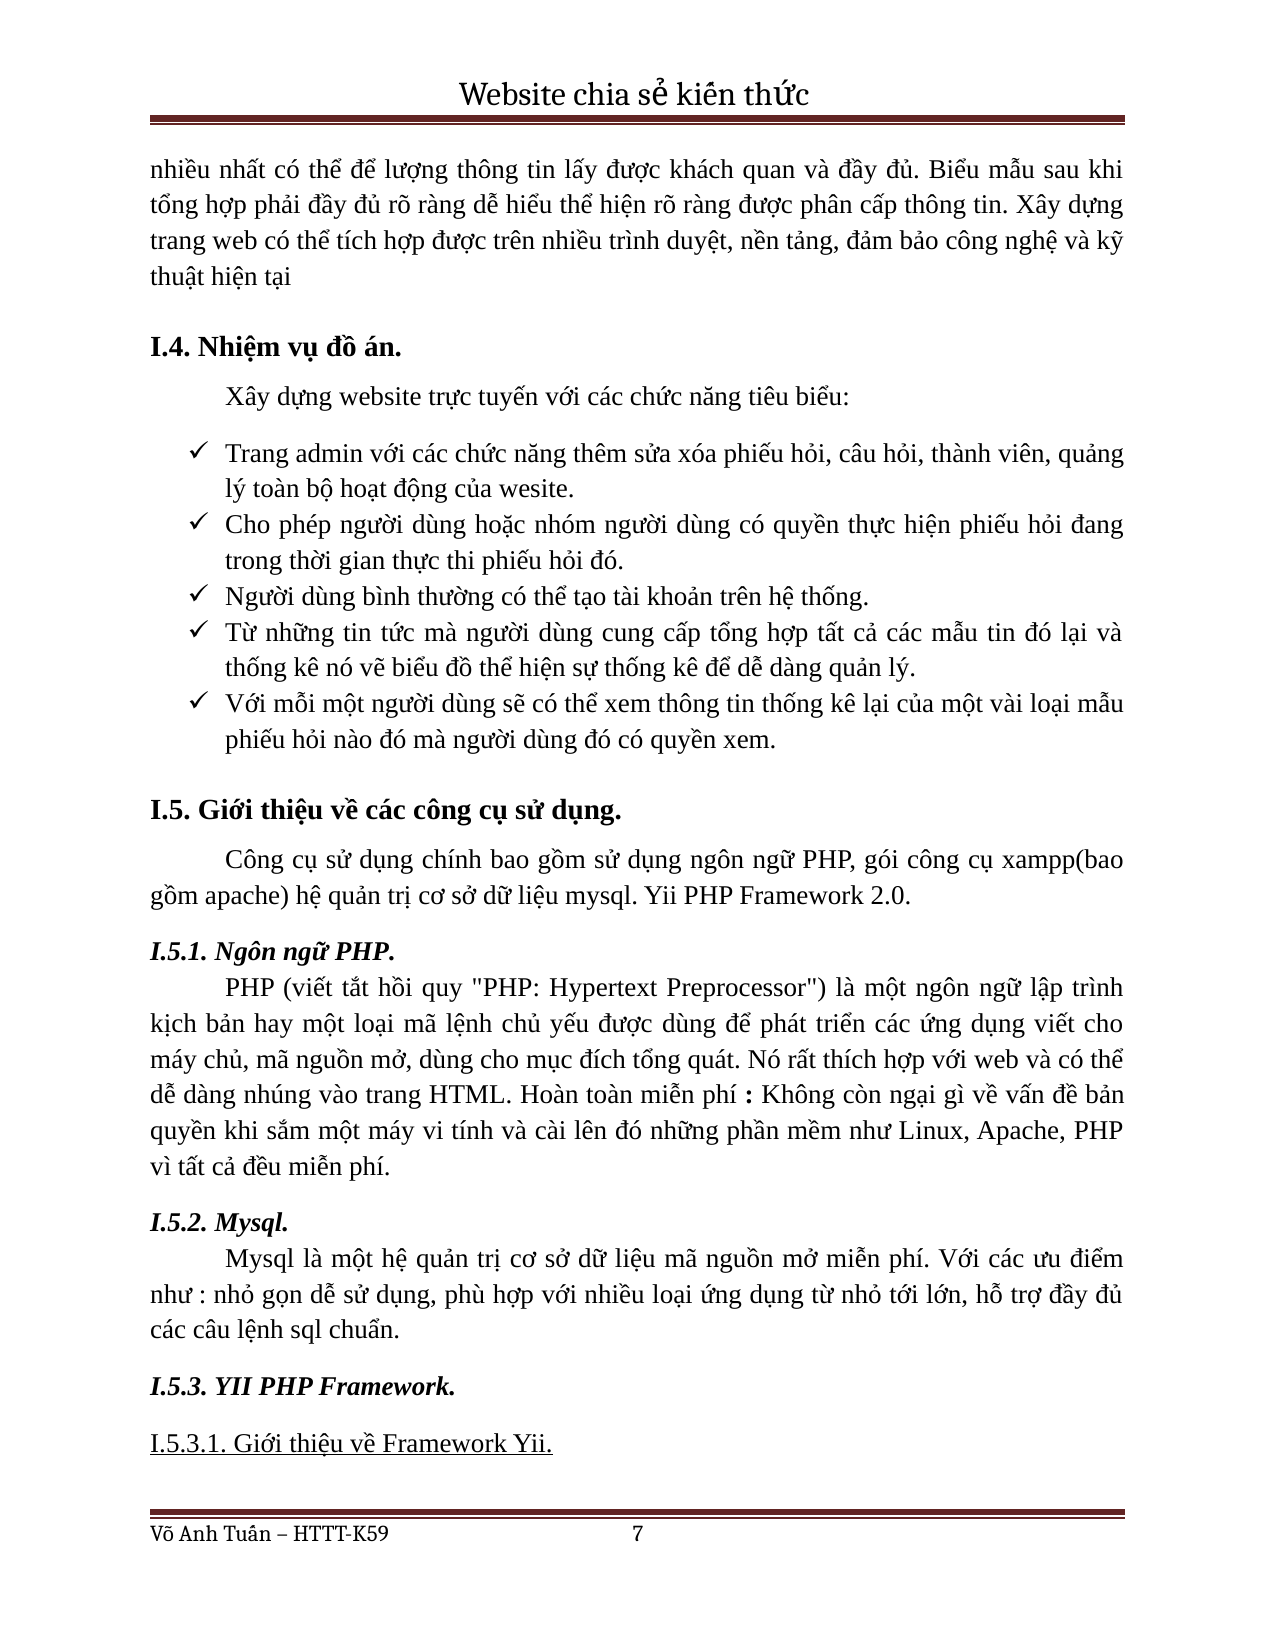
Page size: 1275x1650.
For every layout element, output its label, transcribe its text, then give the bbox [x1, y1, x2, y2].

subtitle I.5. Giới thiệu về các công cụ sử dụng. [150, 792, 1125, 826]
subtitle I.5.1. Ngôn ngữ PHP. [150, 936, 1125, 967]
subtitle I.5.2. Mysql. [150, 1206, 1125, 1238]
list Từ những tin tức mà người dùng cung cấp tổng hợp tất cả các mẫu tin đó lại và thống kê nó vẽ biểu đồ thể hiện sự thống kê để dễ dàng quản lý. [187, 616, 1125, 683]
list Người dùng bình thường có thể tạo tài khoản trên hệ thống. [187, 580, 1125, 611]
subtitle I.5.3. YII PHP Framework. [150, 1370, 1125, 1401]
subtitle I.5.3.1. Giới thiệu về Framework Yii. [150, 1427, 1125, 1458]
subtitle I.4. Nhiệm vụ đồ án. [150, 329, 1125, 363]
list Trang admin với các chức năng thêm sửa xóa phiếu hỏi, câu hỏi, thành viên, quảng lý toàn bộ hoạt động của wesite. [187, 437, 1125, 504]
text nhiều nhất có thể để lượng thông tin lấy được khách quan và đầy đủ. Biểu mẫu sau khi tổng hợp phải đầy đủ rõ ràng dễ hiểu thể hiện rõ ràng được phân cấp thông tin. Xây dựng trang web có thể tích hợp được trên nhiều trình duyệt, nền tảng, đảm bảo công nghệ và kỹ thuật hiện tại [150, 153, 1125, 291]
text PHP (viết tắt hồi quy "PHP: Hypertext Preprocessor") là một ngôn ngữ lập trình kịch bản hay một loại mã lệnh chủ yếu được dùng để phát triển các ứng dụng viết cho máy chủ, mã nguồn mở, dùng cho mục đích tổng quát. Nó rất thích hợp với web và có thể dễ dàng nhúng vào trang HTML. Hoàn toàn miễn phí : Không còn ngại gì về vấn đề bản quyền khi sắm một máy vi tính và cài lên đó những phần mềm như Linux, Apache, PHP vì tất cả đều miễn phí. [150, 971, 1125, 1181]
text Mysql là một hệ quản trị cơ sở dữ liệu mã nguồn mở miễn phí. Với các ưu điểm như : nhỏ gọn dễ sử dụng, phù hợp với nhiều loại ứng dụng từ nhỏ tới lớn, hỗ trợ đầy đủ các câu lệnh sql chuẩn. [150, 1242, 1125, 1345]
list Với mỗi một người dùng sẽ có thể xem thông tin thống kê lại của một vài loại mẫu phiếu hỏi nào đó mà người dùng đó có quyền xem. [187, 687, 1125, 754]
text Công cụ sử dụng chính bao gồm sử dụng ngôn ngữ PHP, gói công cụ xampp(bao gồm apache) hệ quản trị cơ sở dữ liệu mysql. Yii PHP Framework 2.0. [150, 843, 1125, 910]
text Xây dựng website trực tuyến với các chức năng tiêu biểu: [150, 380, 1125, 411]
list Cho phép người dùng hoặc nhóm người dùng có quyền thực hiện phiếu hỏi đang trong thời gian thực thi phiếu hỏi đó. [187, 508, 1125, 575]
